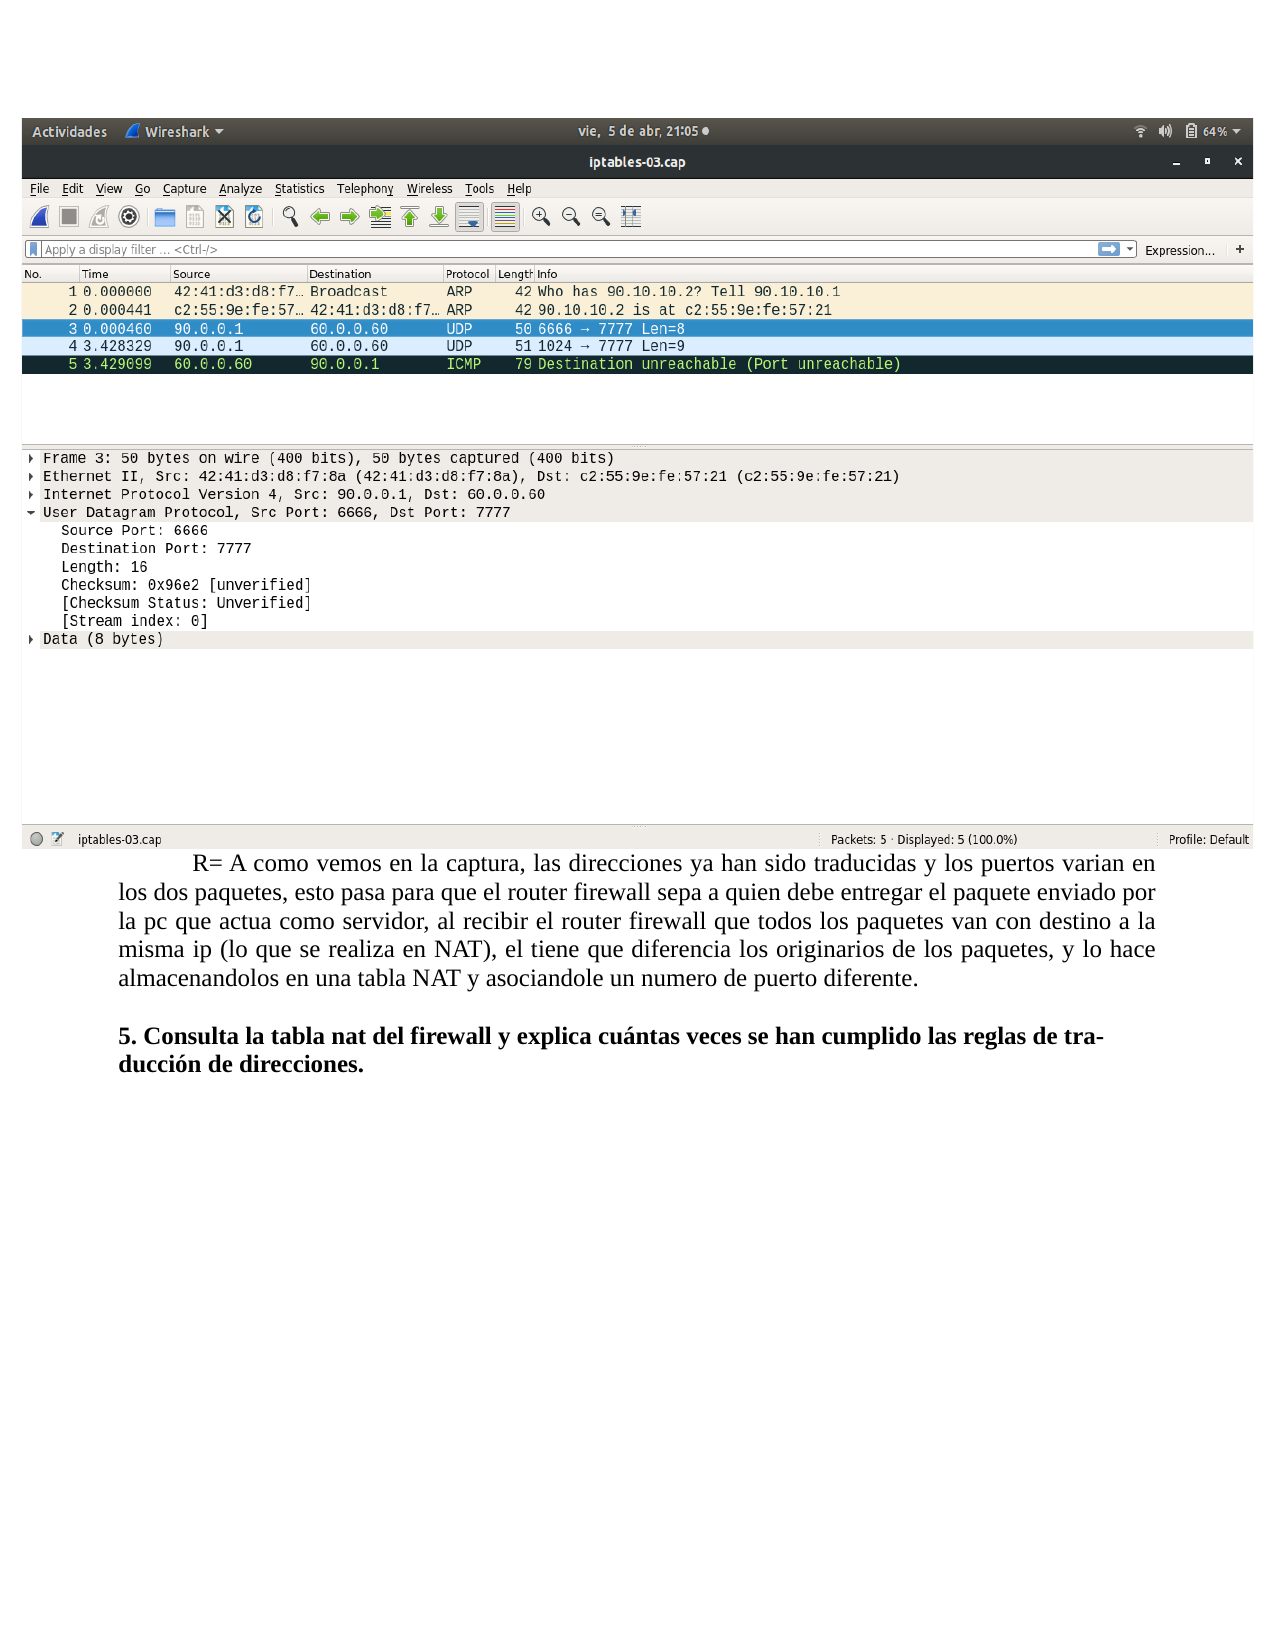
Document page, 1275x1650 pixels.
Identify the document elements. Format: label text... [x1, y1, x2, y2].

text R= A como vemos en la captura, las direcciones ya han sido traducidas y los puertos varian en los dos paquetes, esto pasa para que el router firewall sepa a quien debe entregar el paquete enviado por la pc que actua como servidor, al recibir el router firewall que todos los paquetes van con destino a la misma ip (lo que se realiza en NAT), el tiene que diferencia los originarios de los paquetes, y lo hace almacenandolos en una tabla NAT y asociandole un numero de puerto diferente. [118, 849, 1157, 992]
text ducción de direcciones. [118, 1049, 1157, 1078]
text 5. Consulta la tabla nat del firewall y explica cuántas veces se han cumplido las reglas de tra- [118, 1021, 1157, 1049]
picture [21, 118, 1254, 849]
